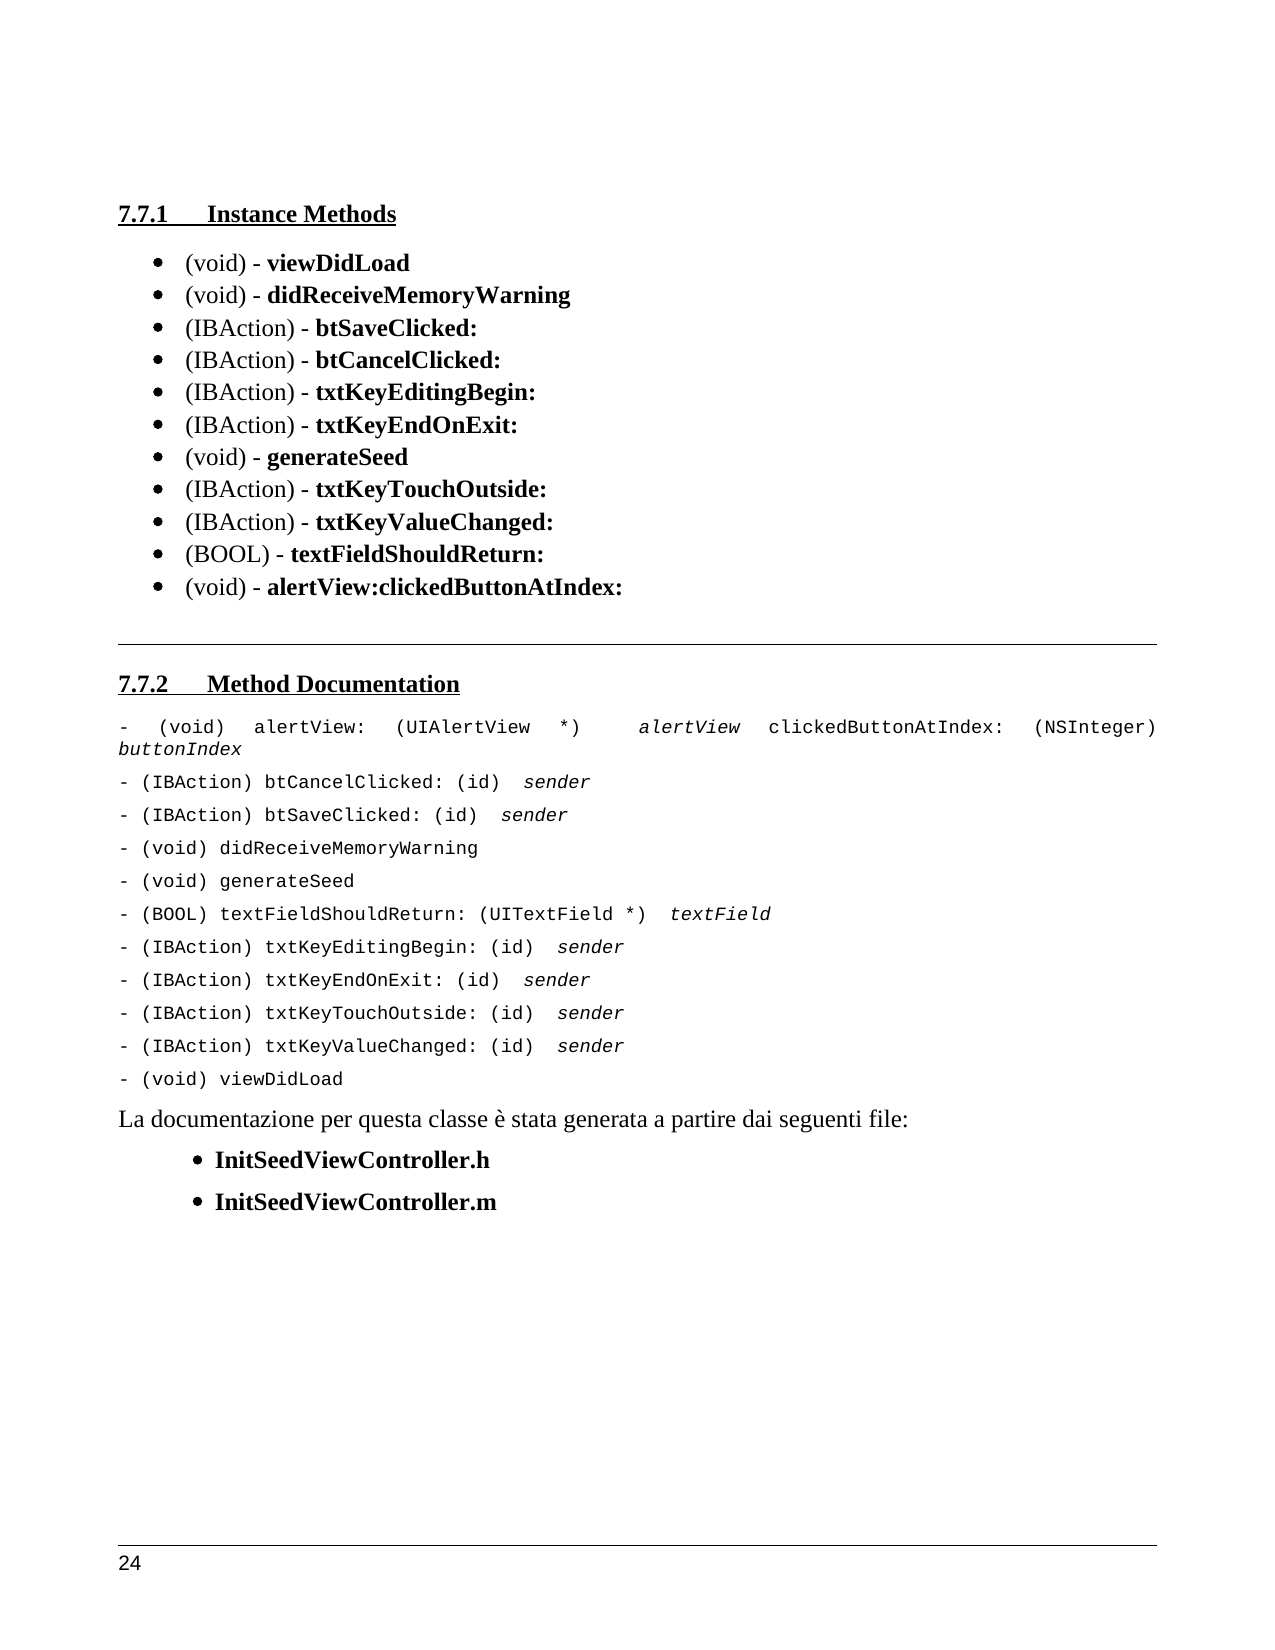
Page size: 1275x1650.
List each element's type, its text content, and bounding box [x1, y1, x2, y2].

subtitle - (void) didReceiveMemoryWarning [118, 838, 1157, 860]
subtitle - (BOOL) textFieldShouldReturn: (UITextField *) textField [118, 904, 1157, 926]
subtitle - (IBAction) txtKeyValueChanged: (id) sender [118, 1037, 1157, 1058]
subtitle Instance Methods [118, 200, 1157, 228]
list (IBAction) - txtKeyTouchOutside: [153, 476, 1157, 503]
list (IBAction) - btCancelClicked: [153, 346, 1157, 374]
subtitle - (void) generateSeed [118, 872, 1157, 893]
subtitle - (IBAction) txtKeyEditingBegin: (id) sender [118, 938, 1157, 959]
list (void) - generateSeed [153, 443, 1157, 471]
subtitle - (IBAction) btCancelClicked: (id) sender [118, 772, 1157, 794]
subtitle - (IBAction) txtKeyEndOnExit: (id) sender [118, 971, 1157, 992]
subtitle - (void) alertView: (UIAlertView *) alertView clickedButtonAtIndex: (NSInteger) buttonIndex [118, 718, 1157, 761]
list InitSeedViewController.m [193, 1188, 1157, 1216]
list (void) - didReceiveMemoryWarning [153, 281, 1157, 309]
list InitSeedViewController.h [193, 1146, 1157, 1174]
list (BOOL) - textFieldShouldReturn: [153, 540, 1157, 568]
list (IBAction) - txtKeyEditingBegin: [153, 378, 1157, 406]
list (IBAction) - btSaveClicked: [153, 314, 1157, 341]
text La documentazione per questa classe è stata generata a partire dai seguenti file: [118, 1105, 1157, 1132]
list (void) - viewDidLoad [153, 249, 1157, 277]
list (void) - alertView:clickedButtonAtIndex: [153, 573, 1157, 601]
subtitle - (void) viewDidLoad [118, 1070, 1157, 1091]
subtitle - (IBAction) btSaveClicked: (id) sender [118, 806, 1157, 827]
list (IBAction) - txtKeyEndOnExit: [153, 411, 1157, 438]
subtitle Method Documentation [118, 670, 1157, 697]
subtitle - (IBAction) txtKeyTouchOutside: (id) sender [118, 1004, 1157, 1025]
list (IBAction) - txtKeyValueChanged: [153, 508, 1157, 536]
